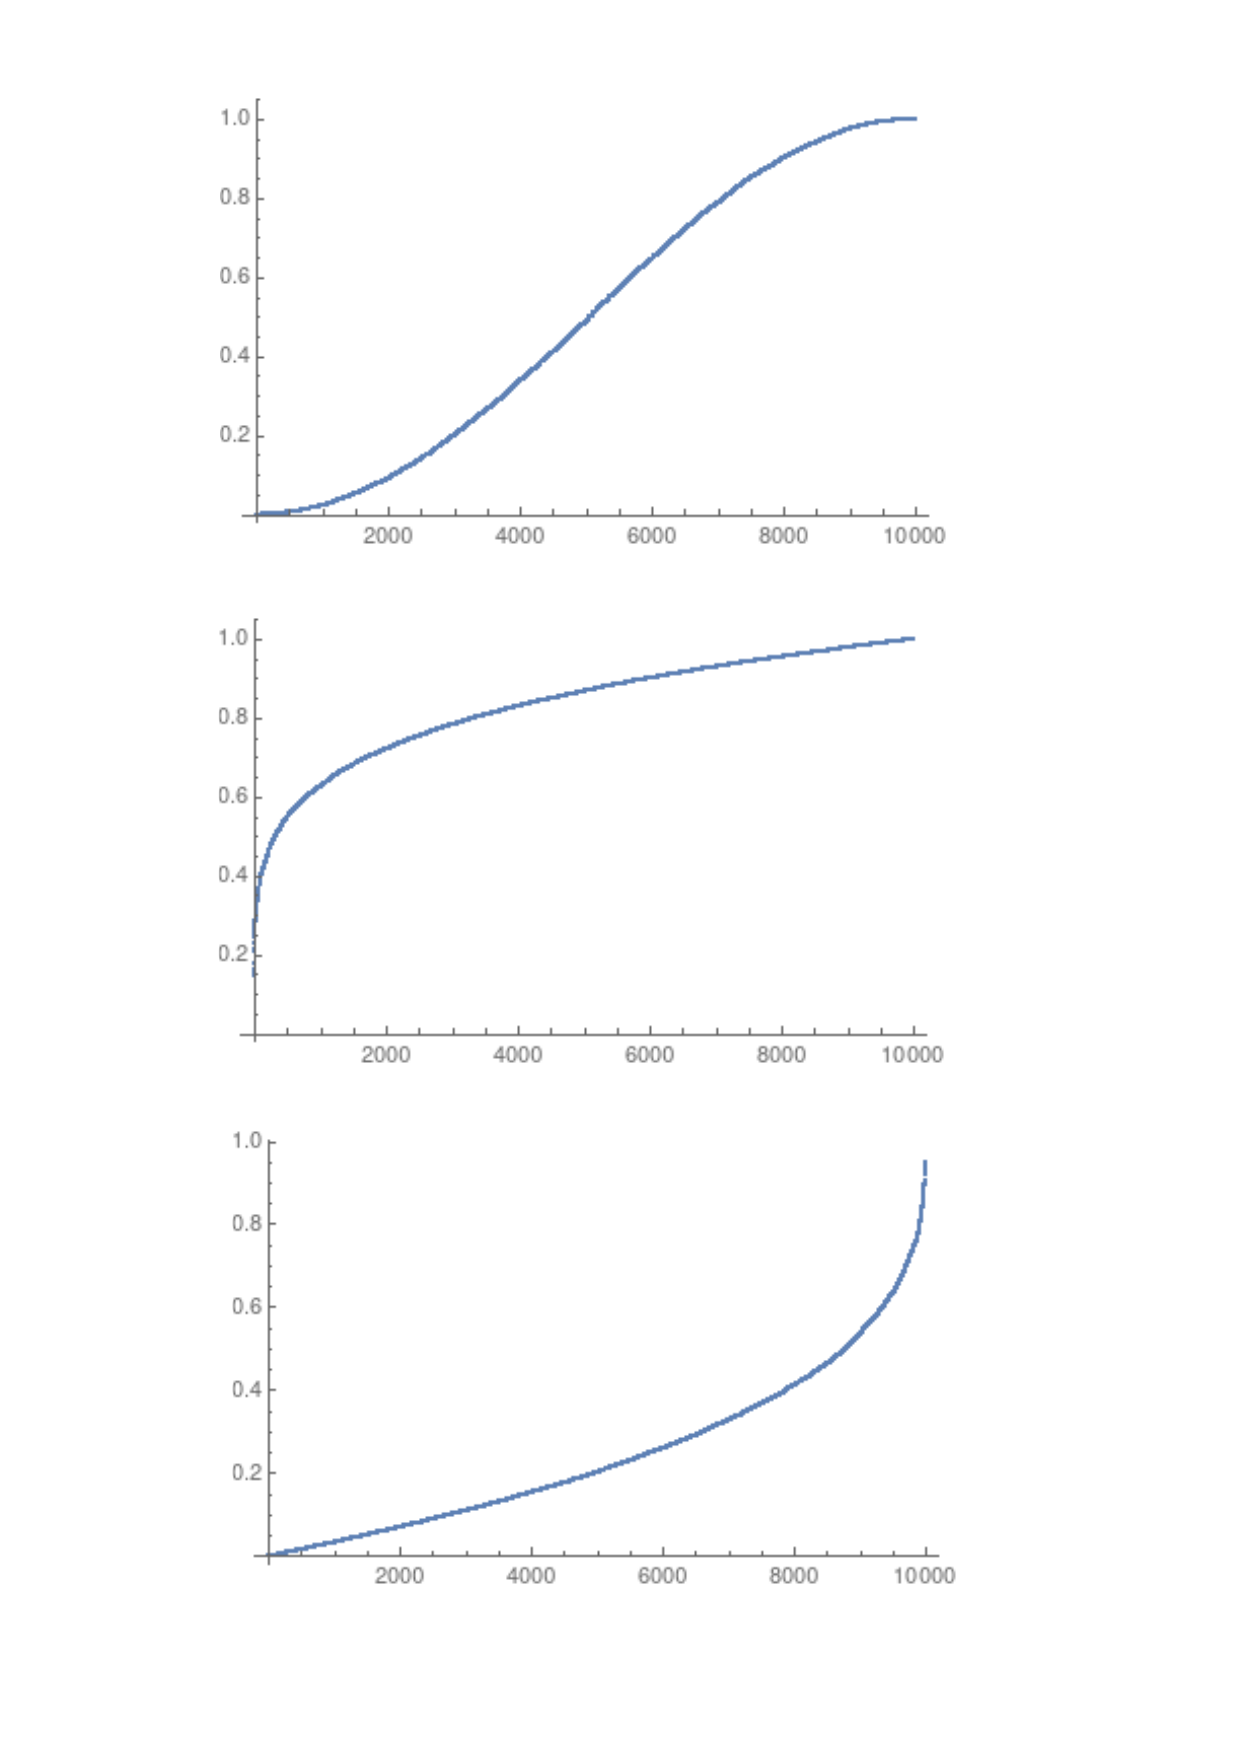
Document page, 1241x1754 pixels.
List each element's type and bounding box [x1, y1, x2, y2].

picture [232, 1126, 960, 1594]
picture [218, 617, 948, 1073]
picture [220, 97, 950, 554]
